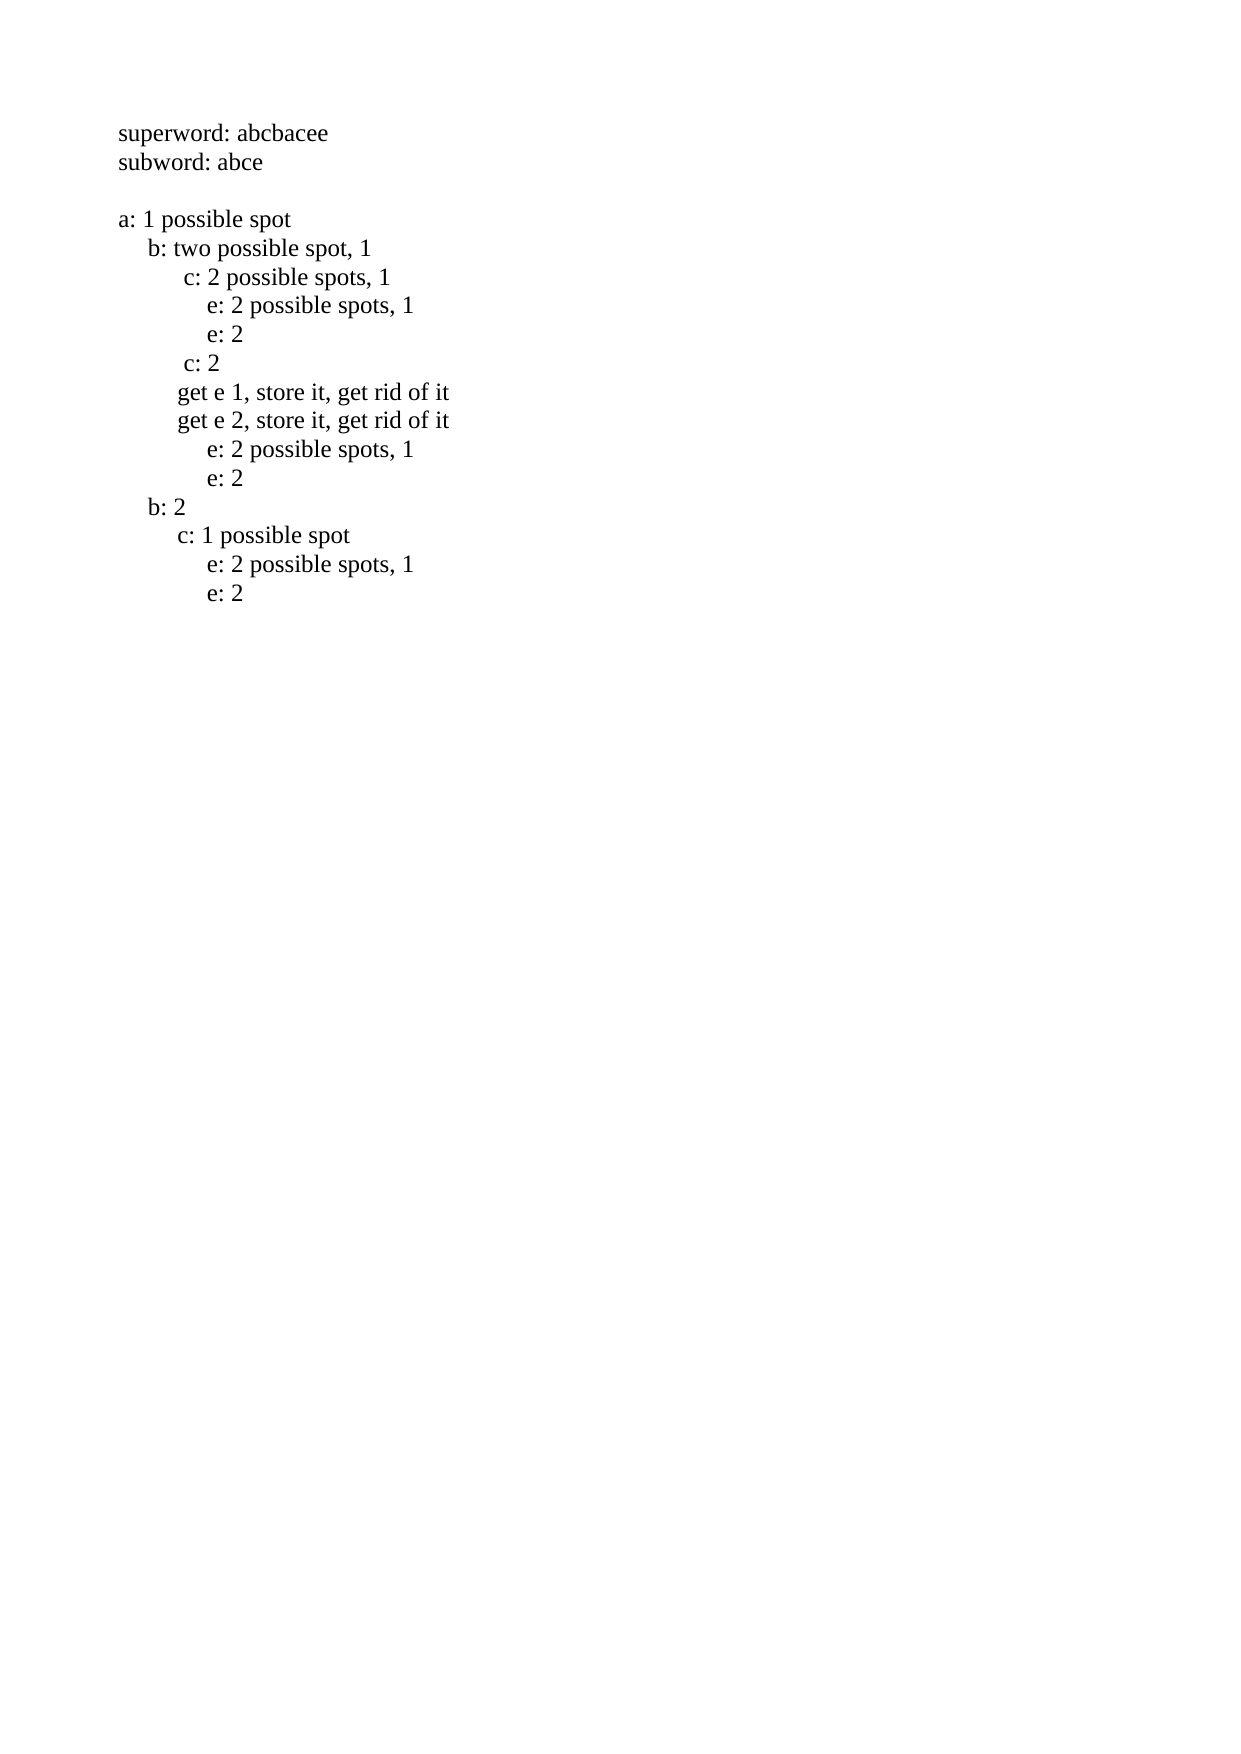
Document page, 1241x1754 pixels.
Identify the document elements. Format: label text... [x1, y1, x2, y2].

text b: 2 [118, 492, 1122, 521]
text get e 1, store it, get rid of it [118, 377, 1122, 406]
text c: 2 possible spots, 1 [118, 262, 1122, 291]
text e: 2 possible spots, 1 [118, 434, 1122, 463]
text superword: abcbacee [118, 118, 1122, 147]
text e: 2 [118, 463, 1122, 492]
text c: 2 [118, 348, 1122, 377]
text e: 2 [118, 319, 1122, 348]
text subword: abce [118, 147, 1122, 176]
text c: 1 possible spot [118, 521, 1122, 549]
text b: two possible spot, 1 [118, 233, 1122, 262]
text get e 2, store it, get rid of it [118, 406, 1122, 434]
text a: 1 possible spot [118, 204, 1122, 233]
text e: 2 possible spots, 1 [118, 549, 1122, 578]
text e: 2 [118, 578, 1122, 607]
text e: 2 possible spots, 1 [118, 291, 1122, 319]
